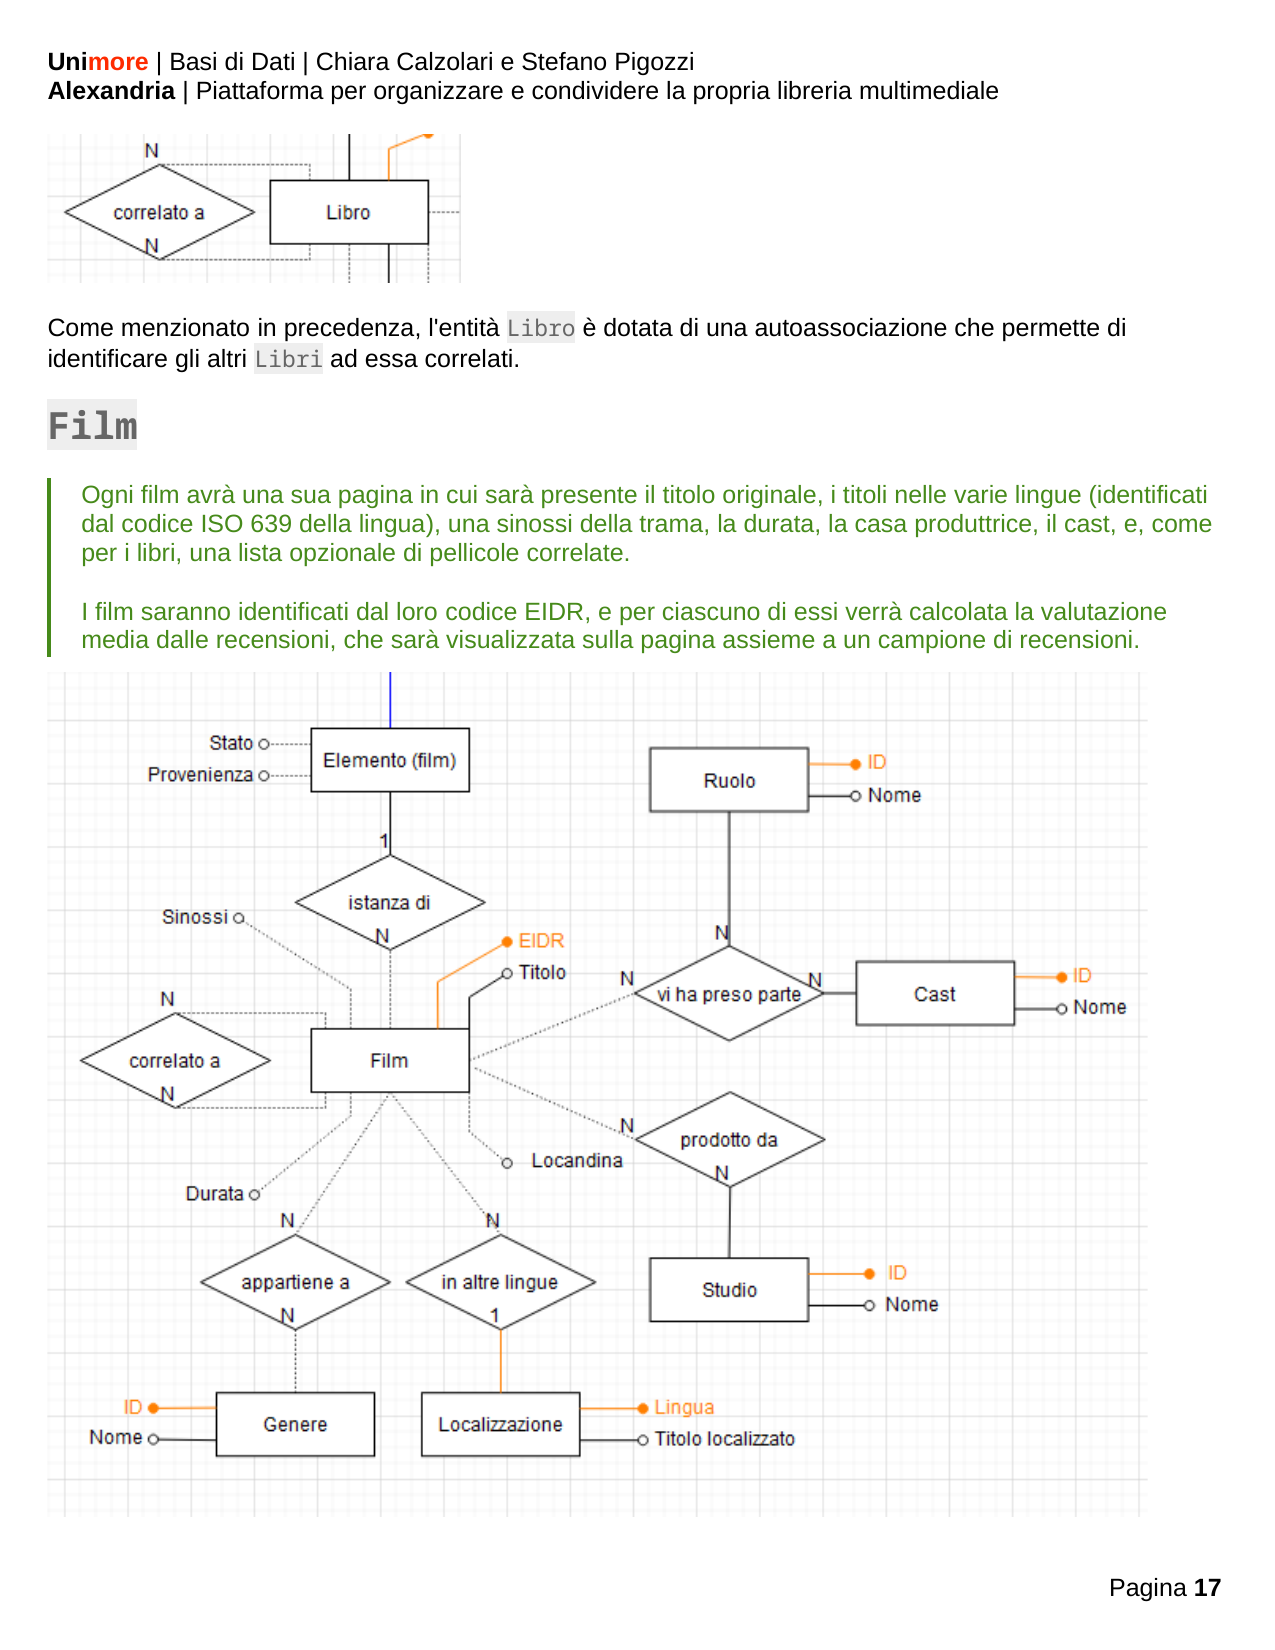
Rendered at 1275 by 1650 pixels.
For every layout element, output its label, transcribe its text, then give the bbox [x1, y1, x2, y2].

picture [47, 672, 1148, 1517]
text Come menzionato in precedenza, l'entità Libro è dotata di una autoassociazione che permette di identificare gli altri Libri ad essa correlati. [47, 311, 1228, 374]
text Ogni film avrà una sua pagina in cui sarà presente il titolo originale, i titoli nelle varie lingue (identificati dal codice ISO 639 della lingua), una sinossi della trama, la durata, la casa produttrice, il cast, e, come per i libri, una lista opzionale di pellicole correlate. [47, 477, 1228, 567]
picture [47, 134, 461, 283]
text I film saranno identificati dal loro codice EIDR, e per ciascuno di essi verrà calcolata la valutazione media dalle recensioni, che sarà visualizzata sulla pagina assieme a un campione di recensioni. [51, 594, 1228, 657]
subtitle Film [47, 399, 1228, 450]
